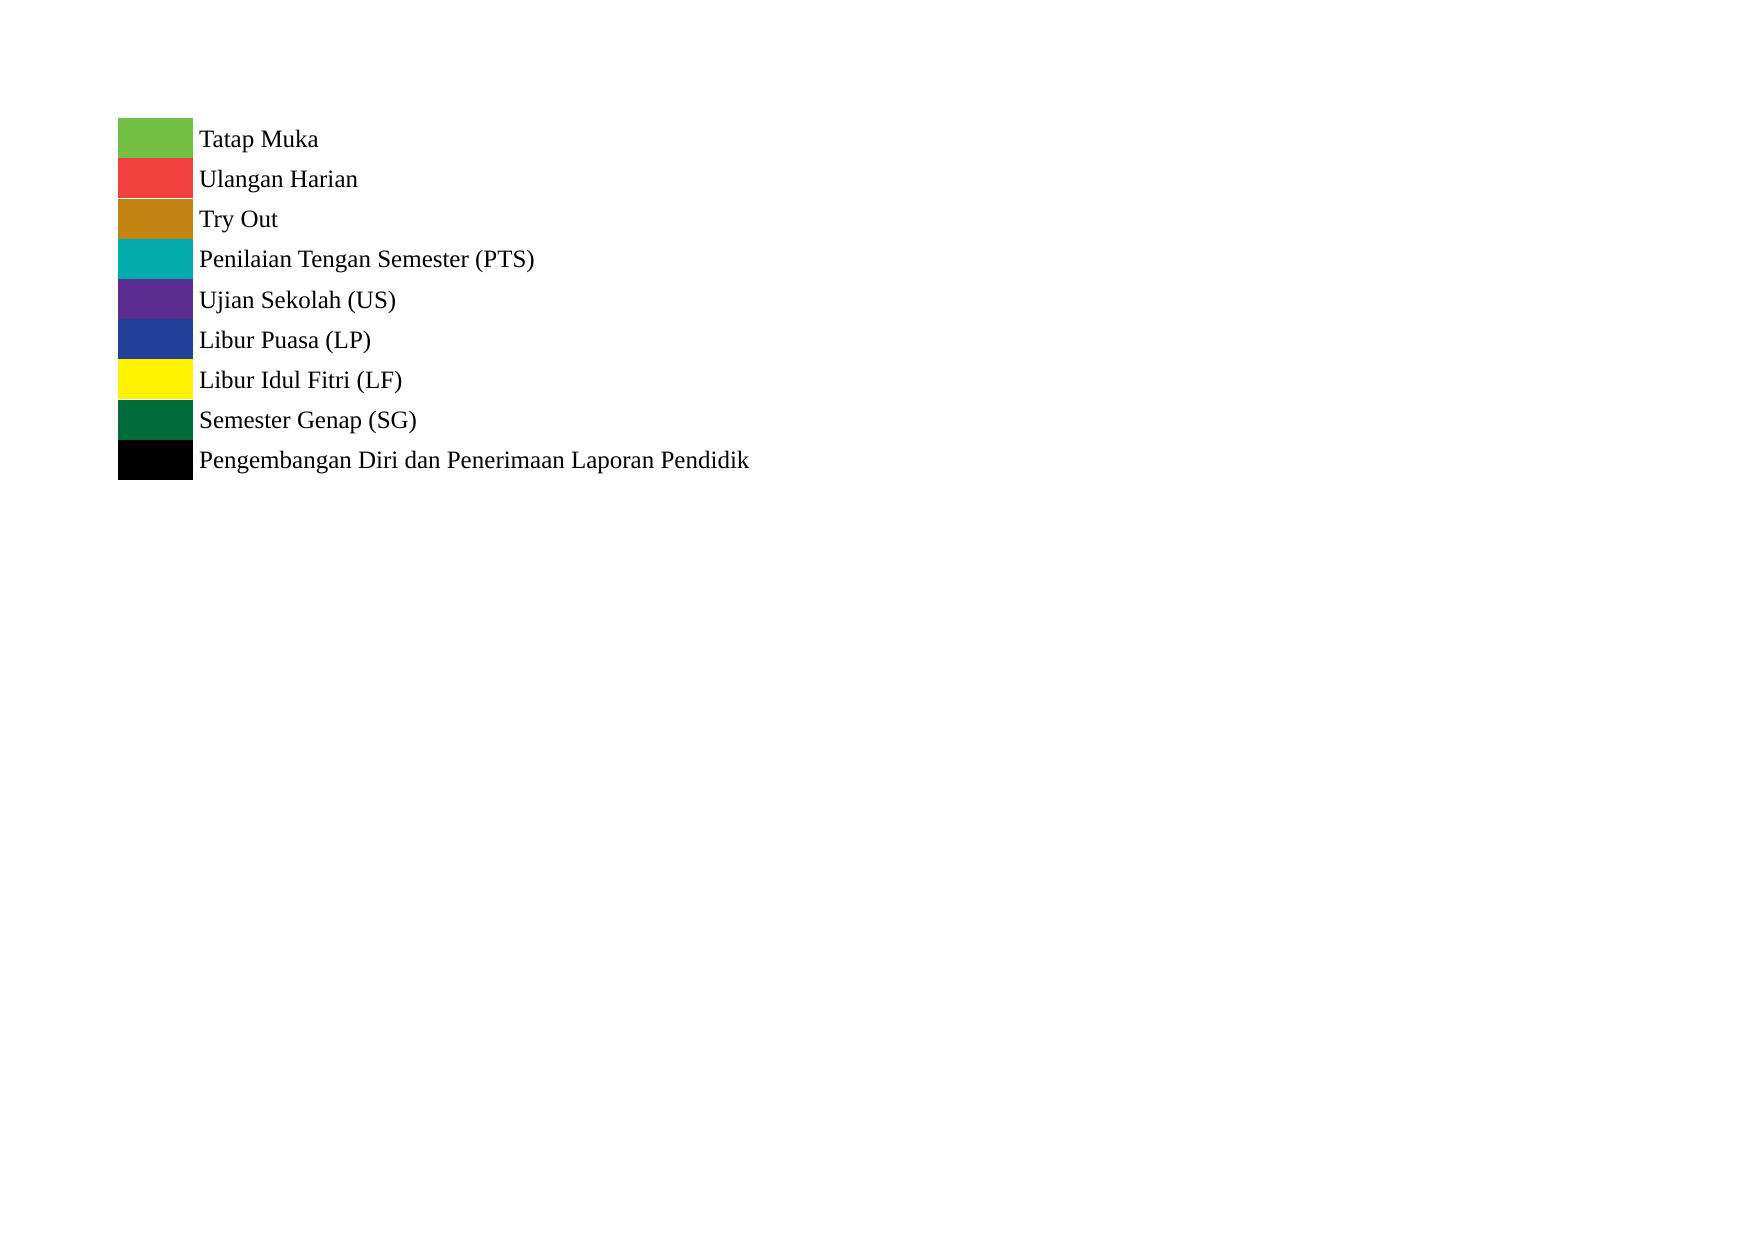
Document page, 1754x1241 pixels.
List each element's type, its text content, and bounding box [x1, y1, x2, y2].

table_cell [118, 359, 193, 399]
table_cell [118, 279, 193, 319]
table_cell [118, 400, 193, 440]
table_cell Try Out [193, 199, 774, 239]
table_header [118, 118, 193, 158]
table_cell Semester Genap (SG) [193, 400, 774, 440]
table_cell Libur Puasa (LP) [193, 319, 774, 359]
table_cell [118, 239, 193, 279]
table_cell Pengembangan Diri dan Penerimaan Laporan Pendidik [193, 440, 774, 480]
table_cell [118, 319, 193, 359]
table_cell [118, 199, 193, 239]
table_cell [118, 158, 193, 198]
table_cell [118, 440, 193, 480]
table_cell Ulangan Harian [193, 158, 774, 198]
table_header Tatap Muka [193, 118, 774, 158]
table_cell Ujian Sekolah (US) [193, 279, 774, 319]
table_cell Libur Idul Fitri (LF) [193, 359, 774, 399]
table_cell Penilaian Tengan Semester (PTS) [193, 239, 774, 279]
